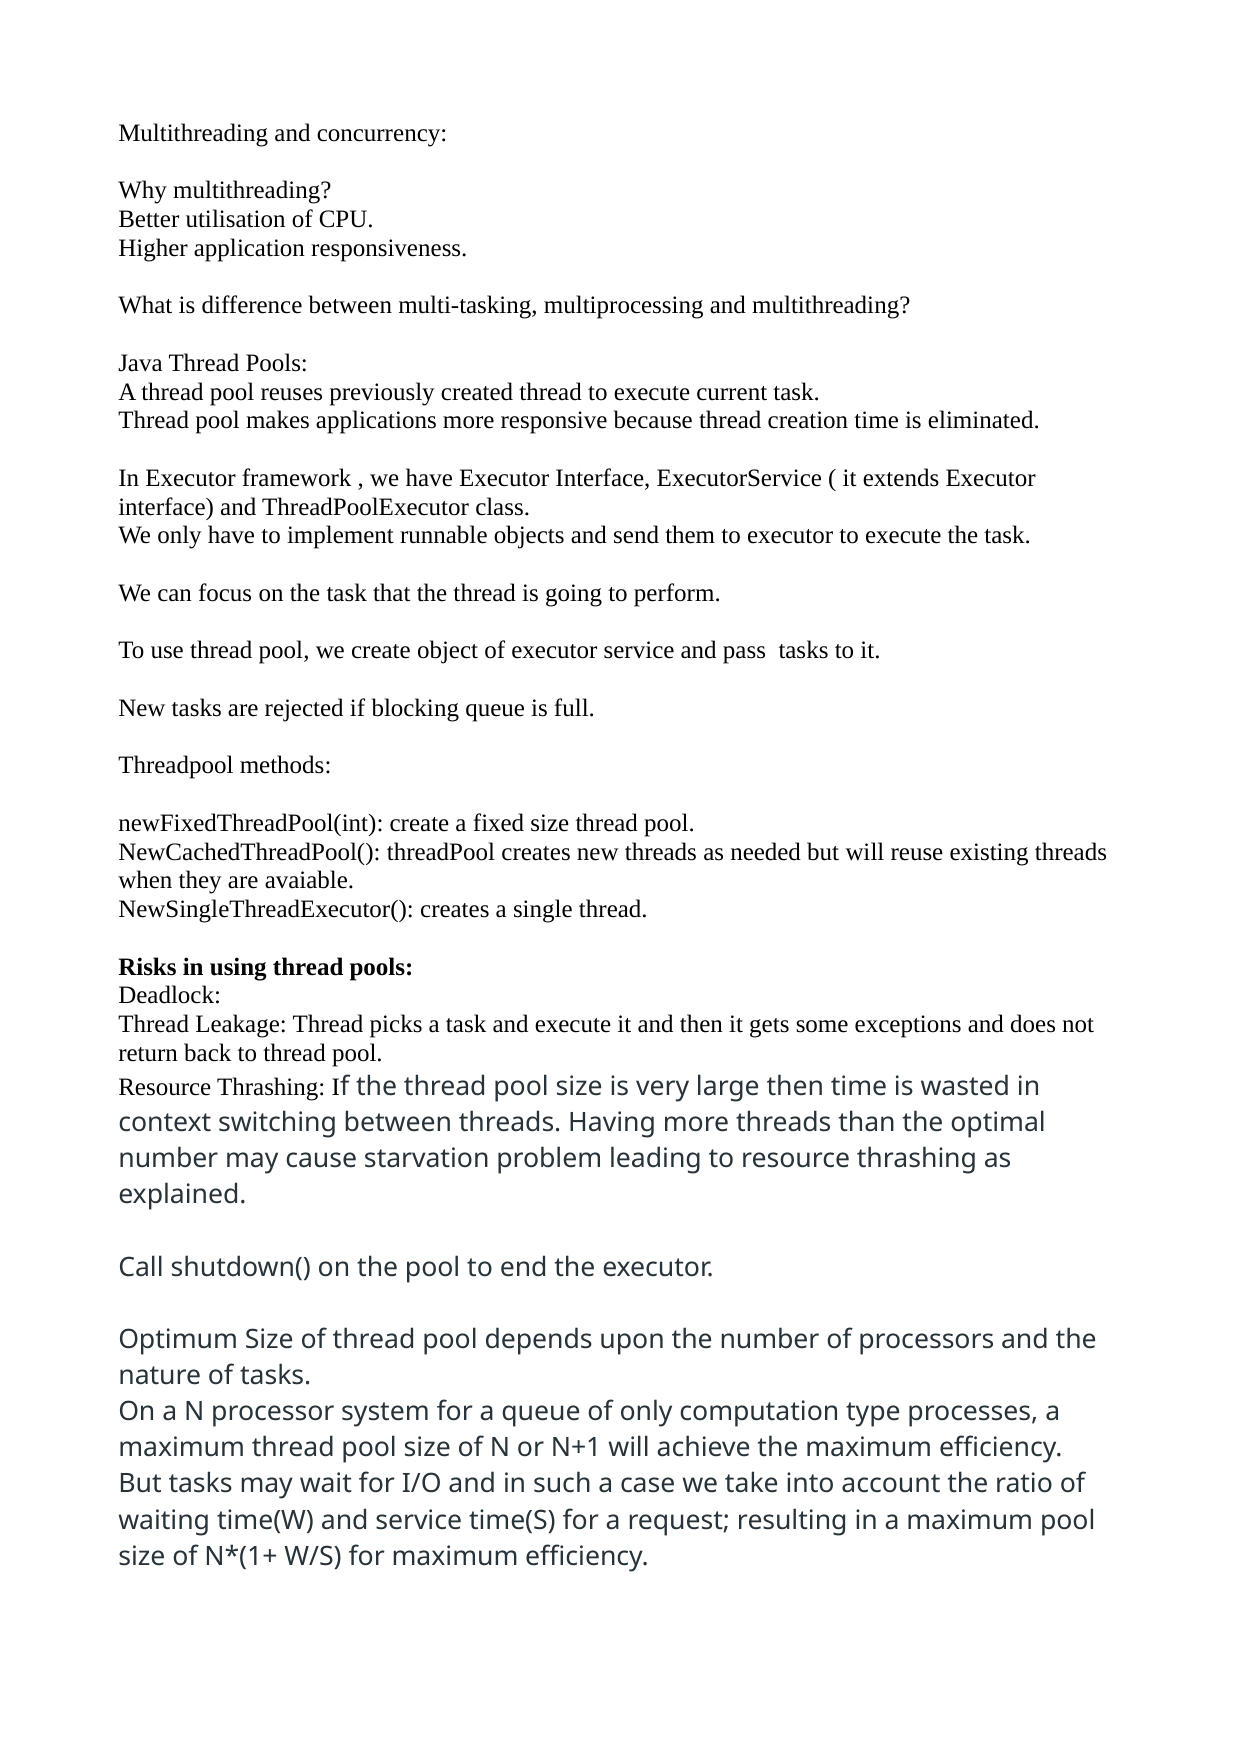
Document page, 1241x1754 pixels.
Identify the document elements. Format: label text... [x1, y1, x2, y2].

text Java Thread Pools: [118, 348, 1122, 377]
text Better utilisation of CPU. [118, 204, 1122, 233]
text NewCachedThreadPool(): threadPool creates new threads as needed but will reuse existing threads when they are avaiable. [118, 837, 1122, 894]
text A thread pool reuses previously created thread to execute current task. [118, 377, 1122, 406]
text Thread Leakage: Thread picks a task and execute it and then it gets some exceptions and does not return back to thread pool. [118, 1009, 1122, 1067]
text To use thread pool, we create object of executor service and pass tasks to it. [118, 636, 1122, 664]
text On a N processor system for a queue of only computation type processes, a maximum thread pool size of N or N+1 will achieve the maximum efficiency. [118, 1392, 1122, 1464]
text New tasks are rejected if blocking queue is full. [118, 693, 1122, 722]
text But tasks may wait for I/O and in such a case we take into account the ratio of waiting time(W) and service time(S) for a request; resulting in a maximum pool size of N*(1+ W/S) for maximum efficiency. [118, 1464, 1122, 1573]
text Multithreading and concurrency: [118, 118, 1122, 147]
text Thread pool makes applications more responsive because thread creation time is eliminated. [118, 406, 1122, 434]
text Deadlock: [118, 981, 1122, 1009]
text Optimum Size of thread pool depends upon the number of processors and the nature of tasks. [118, 1320, 1122, 1392]
text Resource Thrashing: If the thread pool size is very large then time is wasted in context switching between threads. Having more threads than the optimal number may cause starvation problem leading to resource thrashing as explained. [118, 1067, 1122, 1211]
text Why multithreading? [118, 176, 1122, 204]
text Call shutdown() on the pool to end the executor. [118, 1248, 1122, 1284]
text We can focus on the task that the thread is going to perform. [118, 578, 1122, 607]
text newFixedThreadPool(int): create a fixed size thread pool. [118, 808, 1122, 837]
text We only have to implement runnable objects and send them to executor to execute the task. [118, 521, 1122, 549]
text Risks in using thread pools: [118, 952, 1122, 981]
text Higher application responsiveness. [118, 233, 1122, 262]
text In Executor framework , we have Executor Interface, ExecutorService ( it extends Executor interface) and ThreadPoolExecutor class. [118, 463, 1122, 521]
text Threadpool methods: [118, 751, 1122, 779]
text NewSingleThreadExecutor(): creates a single thread. [118, 894, 1122, 923]
text What is difference between multi-tasking, multiprocessing and multithreading? [118, 291, 1122, 319]
